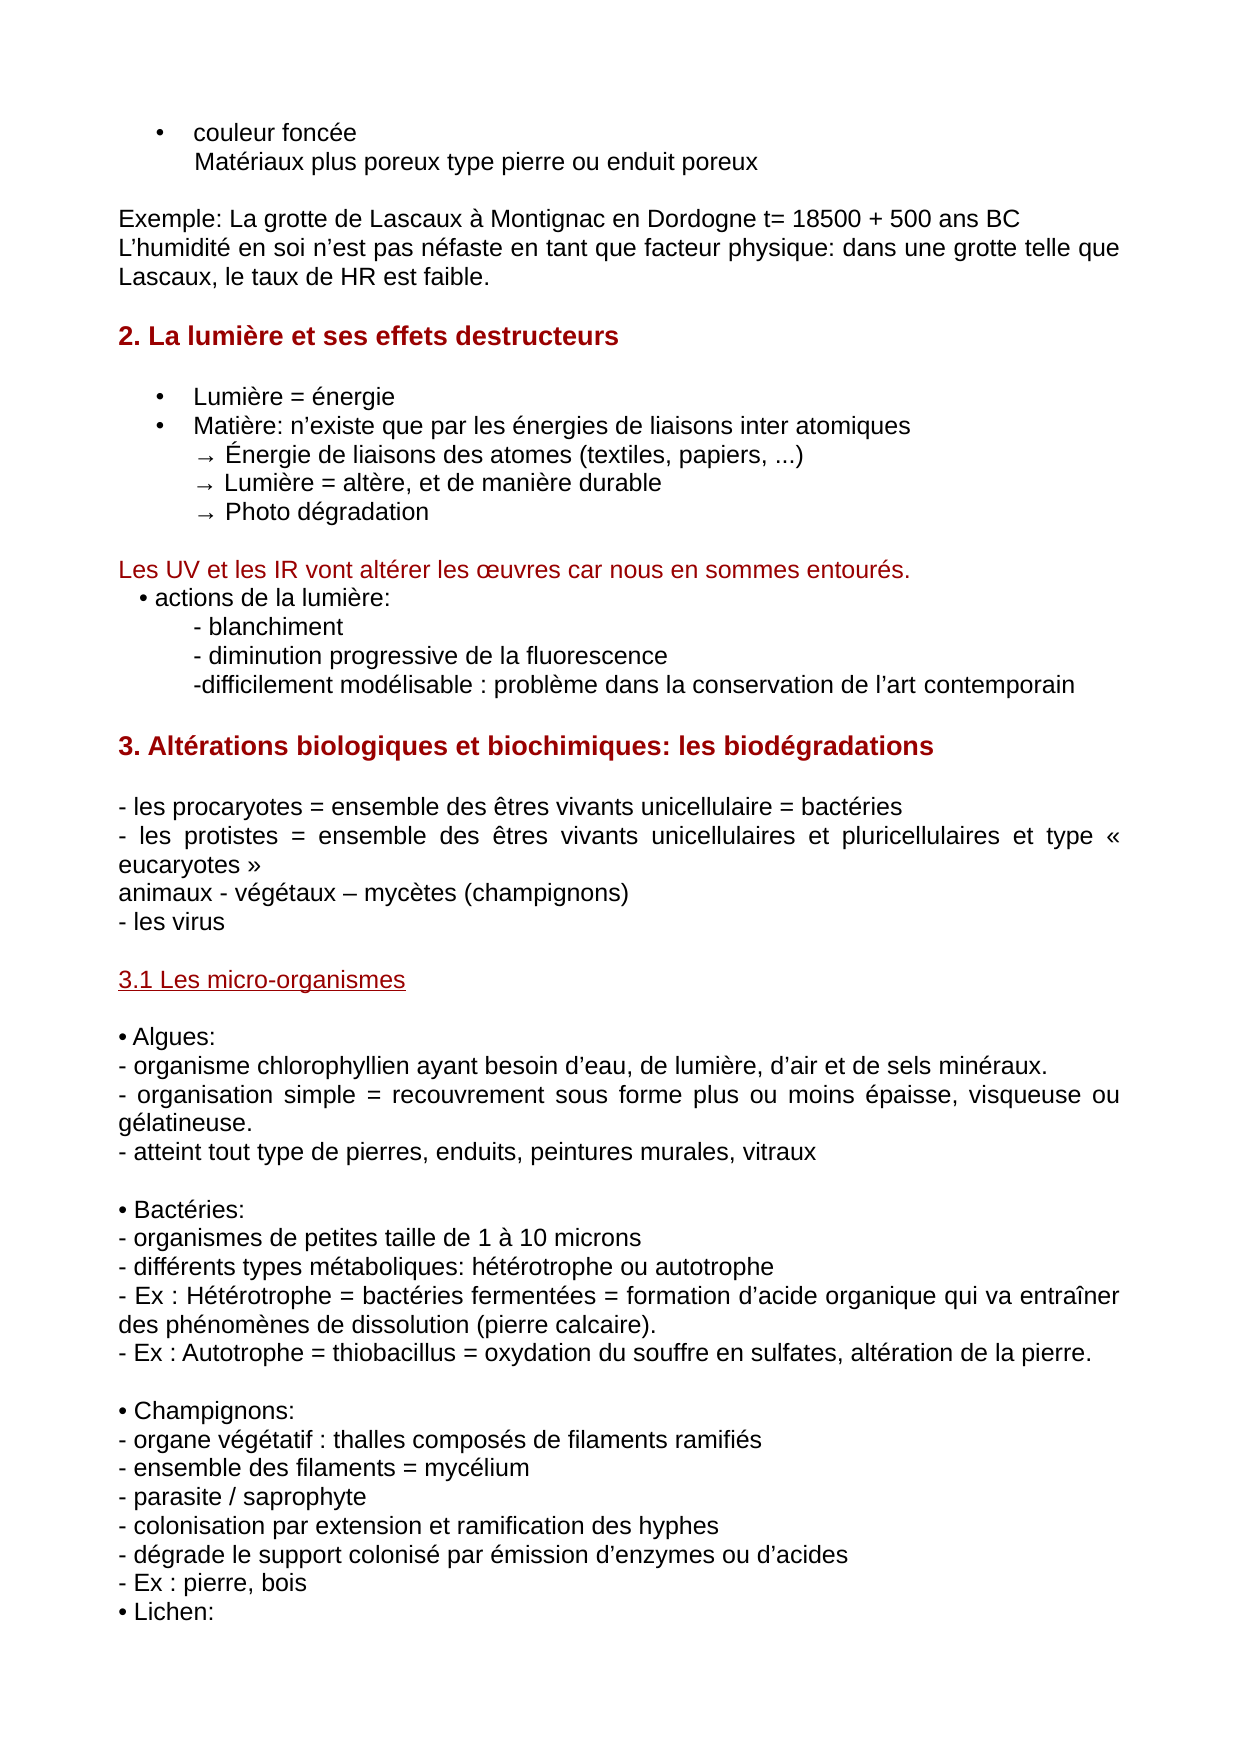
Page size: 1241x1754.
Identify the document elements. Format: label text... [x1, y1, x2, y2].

list Les UV et les IR vont altérer les œuvres car nous en sommes entourés. [118, 555, 1122, 583]
list - diminution progressive de la fluorescence [193, 641, 1122, 670]
list - organismes de petites taille de 1 à 10 microns [118, 1223, 1122, 1252]
list - organisation simple = recouvrement sous forme plus ou moins épaisse, visqueuse ou gélatineuse. [118, 1080, 1122, 1137]
list animaux - végétaux – mycètes (champignons) [118, 878, 1122, 907]
list - parasite / saprophyte [118, 1482, 1122, 1511]
list → Énergie de liaisons des atomes (textiles, papiers, ...) [156, 440, 1122, 468]
list -difficilement modélisable : problème dans la conservation de l’art contemporain [193, 670, 1122, 698]
list - organisme chlorophyllien ayant besoin d’eau, de lumière, d’air et de sels minéraux. [118, 1051, 1122, 1080]
list → Photo dégradation [193, 497, 1122, 526]
list - les virus [118, 907, 1122, 936]
list - ensemble des filaments = mycélium [118, 1453, 1122, 1482]
list 3.1 Les micro-organismes [118, 965, 1122, 993]
list - colonisation par extension et ramification des hyphes [118, 1511, 1122, 1540]
list Matériaux plus poreux type pierre ou enduit poreux [118, 147, 1122, 176]
list • actions de la lumière: [118, 583, 1122, 612]
list - différents types métaboliques: hétérotrophe ou autotrophe [118, 1252, 1122, 1281]
list - les protistes = ensemble des êtres vivants unicellulaires et pluricellulaires et type « eucaryotes » [118, 821, 1122, 878]
list • Champignons: [118, 1396, 1122, 1425]
list - Ex : Hétérotrophe = bactéries fermentées = formation d’acide organique qui va entraîner des phénomènes de dissolution (pierre calcaire). [118, 1281, 1122, 1338]
list L’humidité en soi n’est pas néfaste en tant que facteur physique: dans une grotte telle que Lascaux, le taux de HR est faible. [118, 233, 1122, 291]
list Matière: n’existe que par les énergies de liaisons inter atomiques [156, 411, 1122, 440]
list • Lichen: [118, 1597, 1122, 1626]
list - blanchiment [193, 612, 1122, 641]
list Lumière = énergie [156, 382, 1122, 411]
list • Bactéries: [118, 1195, 1122, 1223]
list - organe végétatif : thalles composés de filaments ramifiés [118, 1425, 1122, 1453]
list couleur foncée [156, 118, 1122, 147]
list - Ex : pierre, bois [118, 1568, 1122, 1597]
list - les procaryotes = ensemble des êtres vivants unicellulaire = bactéries [118, 792, 1122, 821]
list 2. La lumière et ses effets destructeurs [118, 319, 1122, 351]
list 3. Altérations biologiques et biochimiques: les biodégradations [118, 730, 1122, 761]
list - Ex : Autotrophe = thiobacillus = oxydation du souffre en sulfates, altération de la pierre. [118, 1338, 1122, 1367]
list - dégrade le support colonisé par émission d’enzymes ou d’acides [118, 1540, 1122, 1568]
list → Lumière = altère, et de manière durable [118, 468, 1122, 497]
list - atteint tout type de pierres, enduits, peintures murales, vitraux [118, 1137, 1122, 1166]
list Exemple: La grotte de Lascaux à Montignac en Dordogne t= 18500 + 500 ans BC [118, 204, 1122, 233]
list • Algues: [118, 1022, 1122, 1051]
